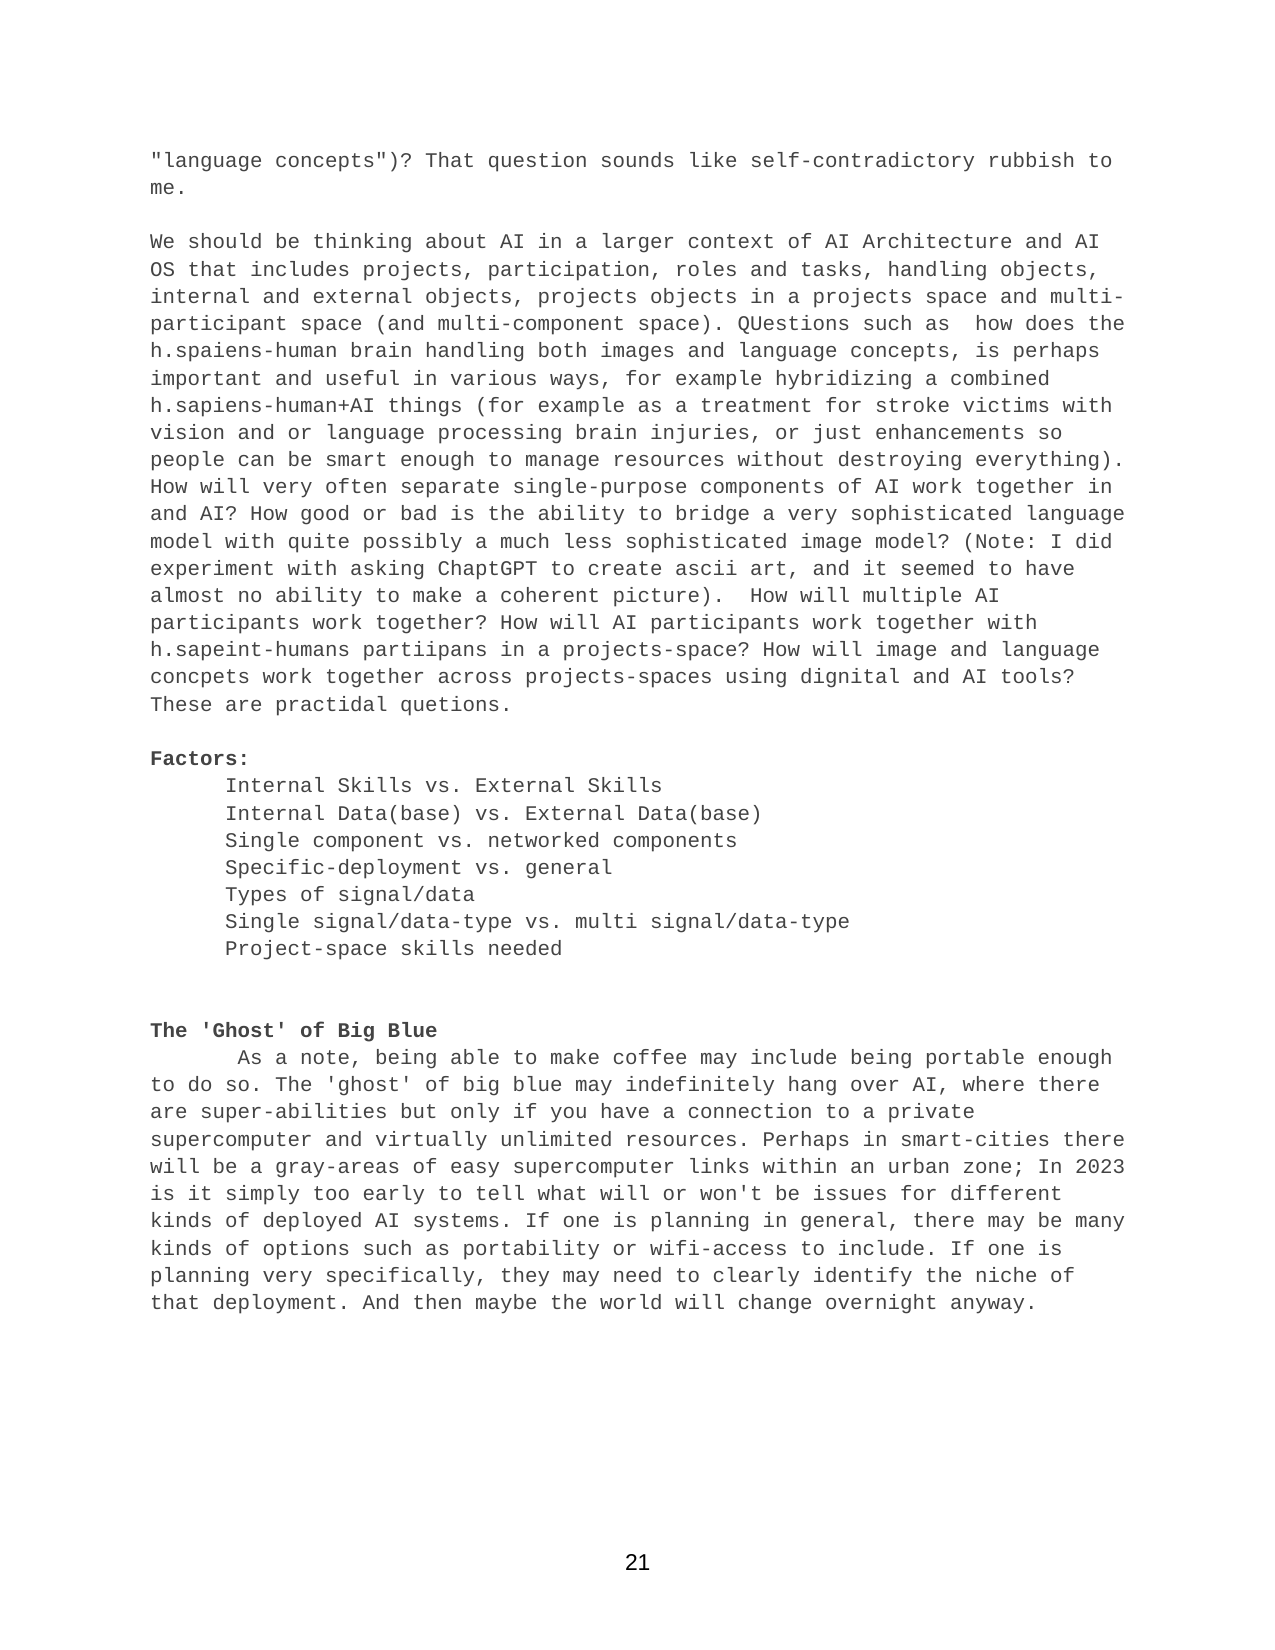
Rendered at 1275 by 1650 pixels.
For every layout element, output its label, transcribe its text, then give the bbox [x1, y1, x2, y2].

text Single signal/data-type vs. multi signal/data-type [150, 911, 1125, 935]
text Factors: [150, 748, 1125, 772]
text As a note, being able to make coffee may include being portable enough to do so. The 'ghost' of big blue may indefinitely hang over AI, where there are super-abilities but only if you have a connection to a private supercomputer and virtually unlimited resources. Perhaps in smart-cities there will be a gray-areas of easy supercomputer links within an urban zone; In 2023 is it simply too early to tell what will or won't be issues for different kinds of deployed AI systems. If one is planning in general, there may be many kinds of options such as portability or wifi-access to include. If one is planning very specifically, they may need to clearly identify the niche of that deployment. And then maybe the world will change overnight anyway. [150, 1047, 1125, 1316]
text Single component vs. networked components [150, 830, 1125, 853]
text Project-space skills needed [150, 938, 1125, 962]
text "language concepts")? That question sounds like self-contradictory rubbish to me. [150, 150, 1125, 201]
text Specific-deployment vs. general [150, 857, 1125, 881]
text We should be thinking about AI in a larger context of AI Architecture and AI OS that includes projects, participation, roles and tasks, handling objects, internal and external objects, projects objects in a projects space and multi-participant space (and multi-component space). QUestions such as how does the h.spaiens-human brain handling both images and language concepts, is perhaps important and useful in various ways, for example hybridizing a combined h.sapiens-human+AI things (for example as a treatment for stroke victims with vision and or language processing brain injuries, or just enhancements so people can be smart enough to manage resources without destroying everything). How will very often separate single-purpose components of AI work together in and AI? How good or bad is the ability to bridge a very sophisticated language model with quite possibly a much less sophisticated image model? (Note: I did experiment with asking ChaptGPT to create ascii art, and it seemed to have almost no ability to make a coherent picture). How will multiple AI participants work together? How will AI participants work together with h.sapeint-humans partiipans in a projects-space? How will image and language concpets work together across projects-spaces using dignital and AI tools? These are practidal quetions. [150, 232, 1125, 717]
text Internal Data(base) vs. External Data(base) [150, 802, 1125, 826]
text Internal Skills vs. External Skills [150, 775, 1125, 799]
text The 'Ghost' of Big Blue [150, 1020, 1125, 1044]
text Types of signal/data [150, 884, 1125, 908]
